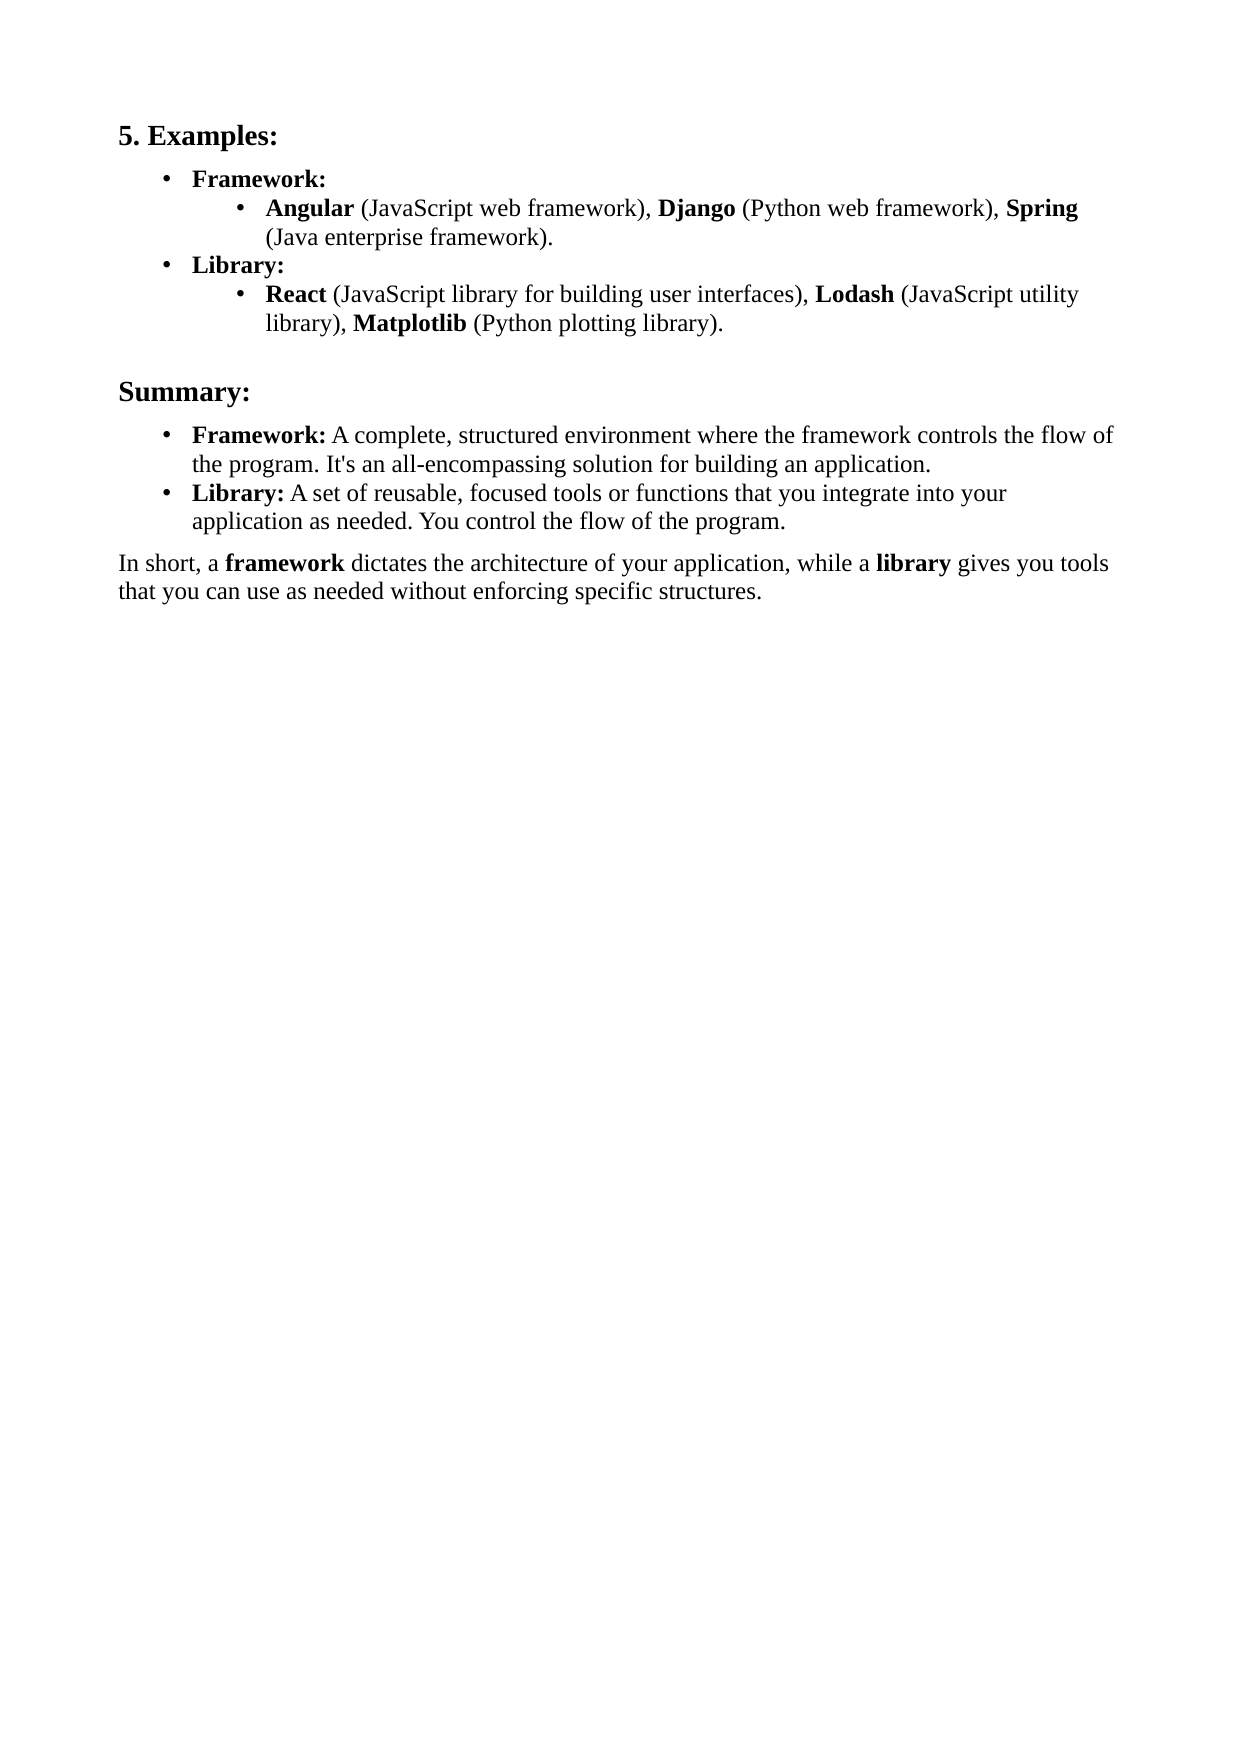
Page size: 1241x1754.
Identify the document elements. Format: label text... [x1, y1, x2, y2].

list Framework: A complete, structured environment where the framework controls the flow of the program. It's an all-encompassing solution for building an application. [162, 420, 1122, 478]
list React (JavaScript library for building user interfaces), Lodash (JavaScript utility library), Matplotlib (Python plotting library). [236, 279, 1122, 337]
subtitle Summary: [118, 374, 1122, 408]
list Library: [162, 250, 1122, 279]
text In short, a framework dictates the architecture of your application, while a library gives you tools that you can use as needed without enforcing specific structures. [118, 548, 1122, 605]
list Framework: [162, 164, 1122, 193]
list Angular (JavaScript web framework), Django (Python web framework), Spring (Java enterprise framework). [236, 193, 1122, 250]
subtitle 5. Examples: [118, 118, 1122, 152]
list Library: A set of reusable, focused tools or functions that you integrate into your application as needed. You control the flow of the program. [162, 478, 1122, 535]
